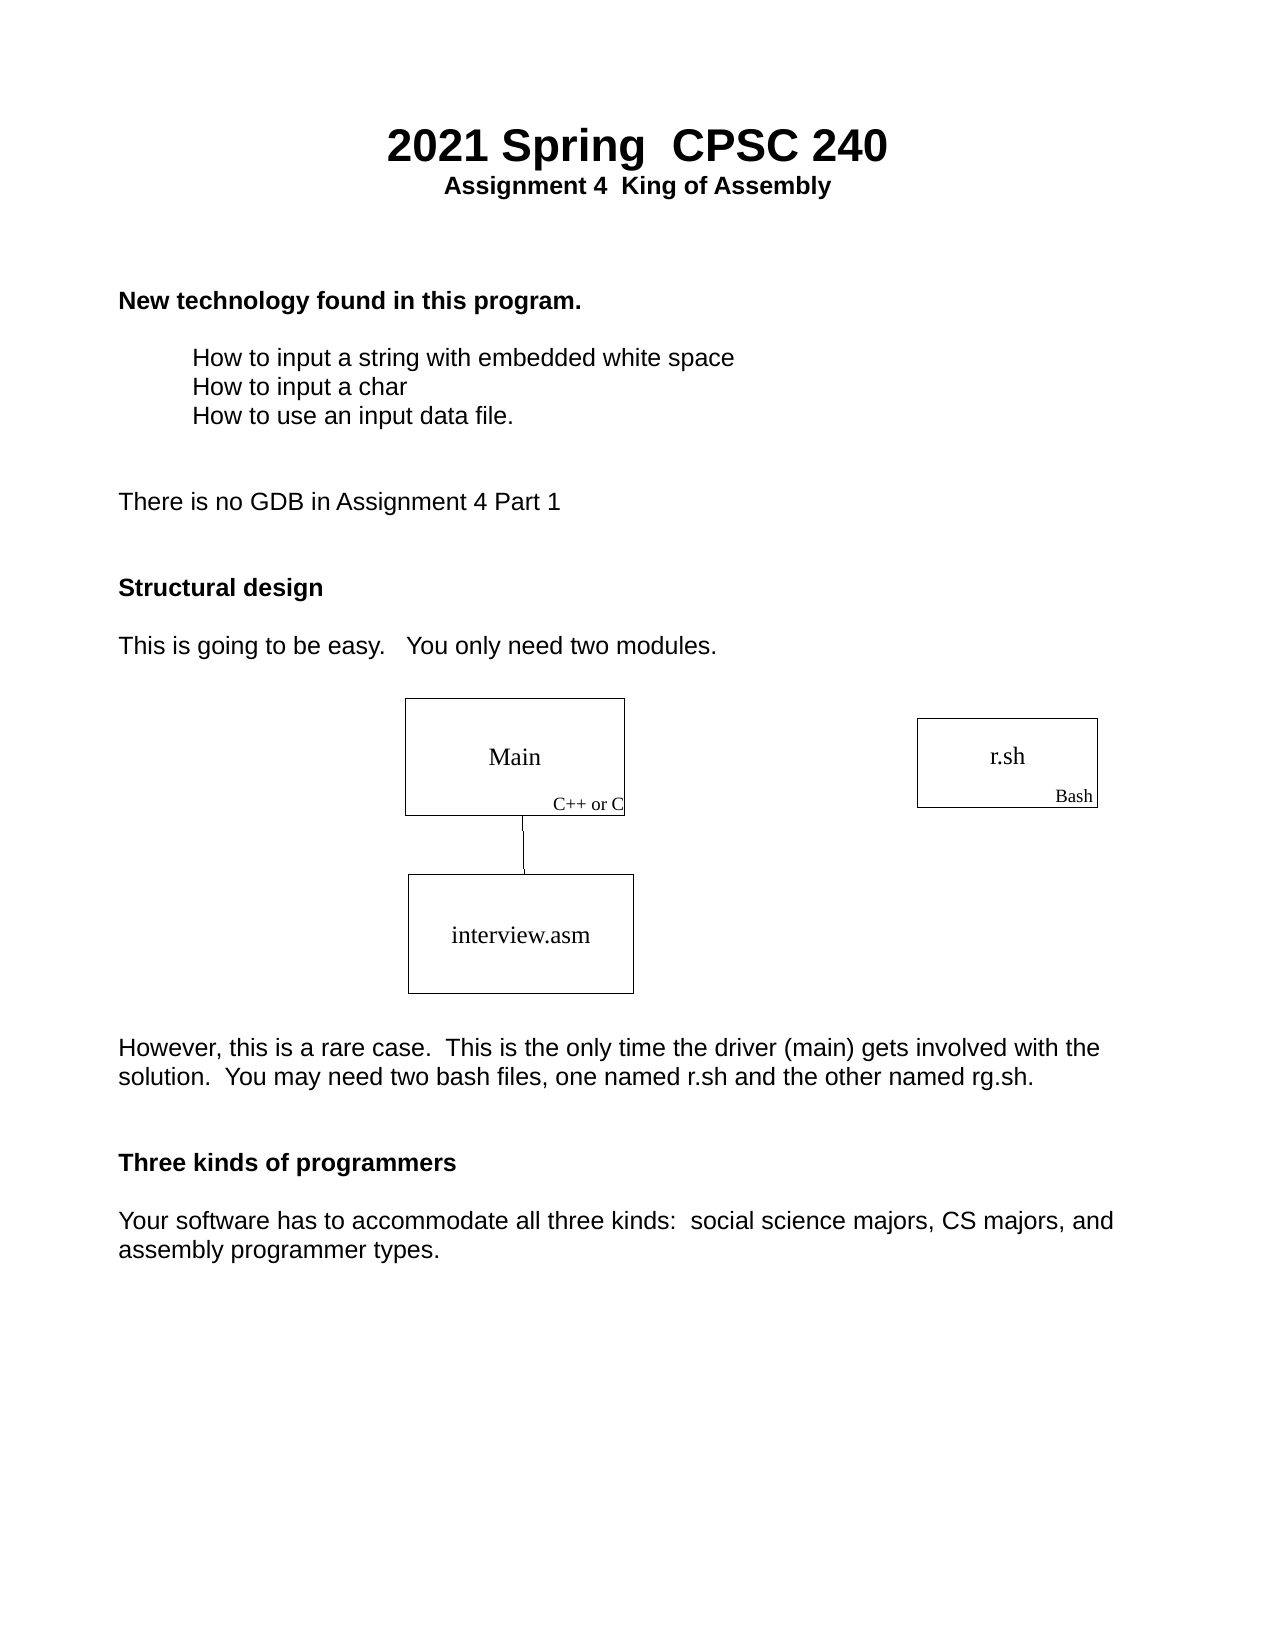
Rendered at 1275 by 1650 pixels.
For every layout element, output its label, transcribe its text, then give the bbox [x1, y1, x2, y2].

text How to input a char [118, 372, 1157, 401]
text This is going to be easy. You only need two modules. [118, 631, 1157, 659]
text Structural design [118, 573, 1157, 602]
text How to input a string with embedded white space [118, 343, 1157, 372]
text New technology found in this program. [118, 286, 1157, 314]
text Assignment 4 King of Assembly [118, 171, 1157, 199]
text Three kinds of programmers [118, 1148, 1157, 1177]
text 2021 Spring CPSC 240 [118, 118, 1157, 171]
text There is no GDB in Assignment 4 Part 1 [118, 487, 1157, 516]
text Your software has to accommodate all three kinds: social science majors, CS majors, and assembly programmer types. [118, 1206, 1157, 1263]
text How to use an input data file. [118, 401, 1157, 429]
text However, this is a rare case. This is the only time the driver (main) gets involved with the solution. You may need two bash files, one named r.sh and the other named rg.sh. [118, 1033, 1157, 1091]
